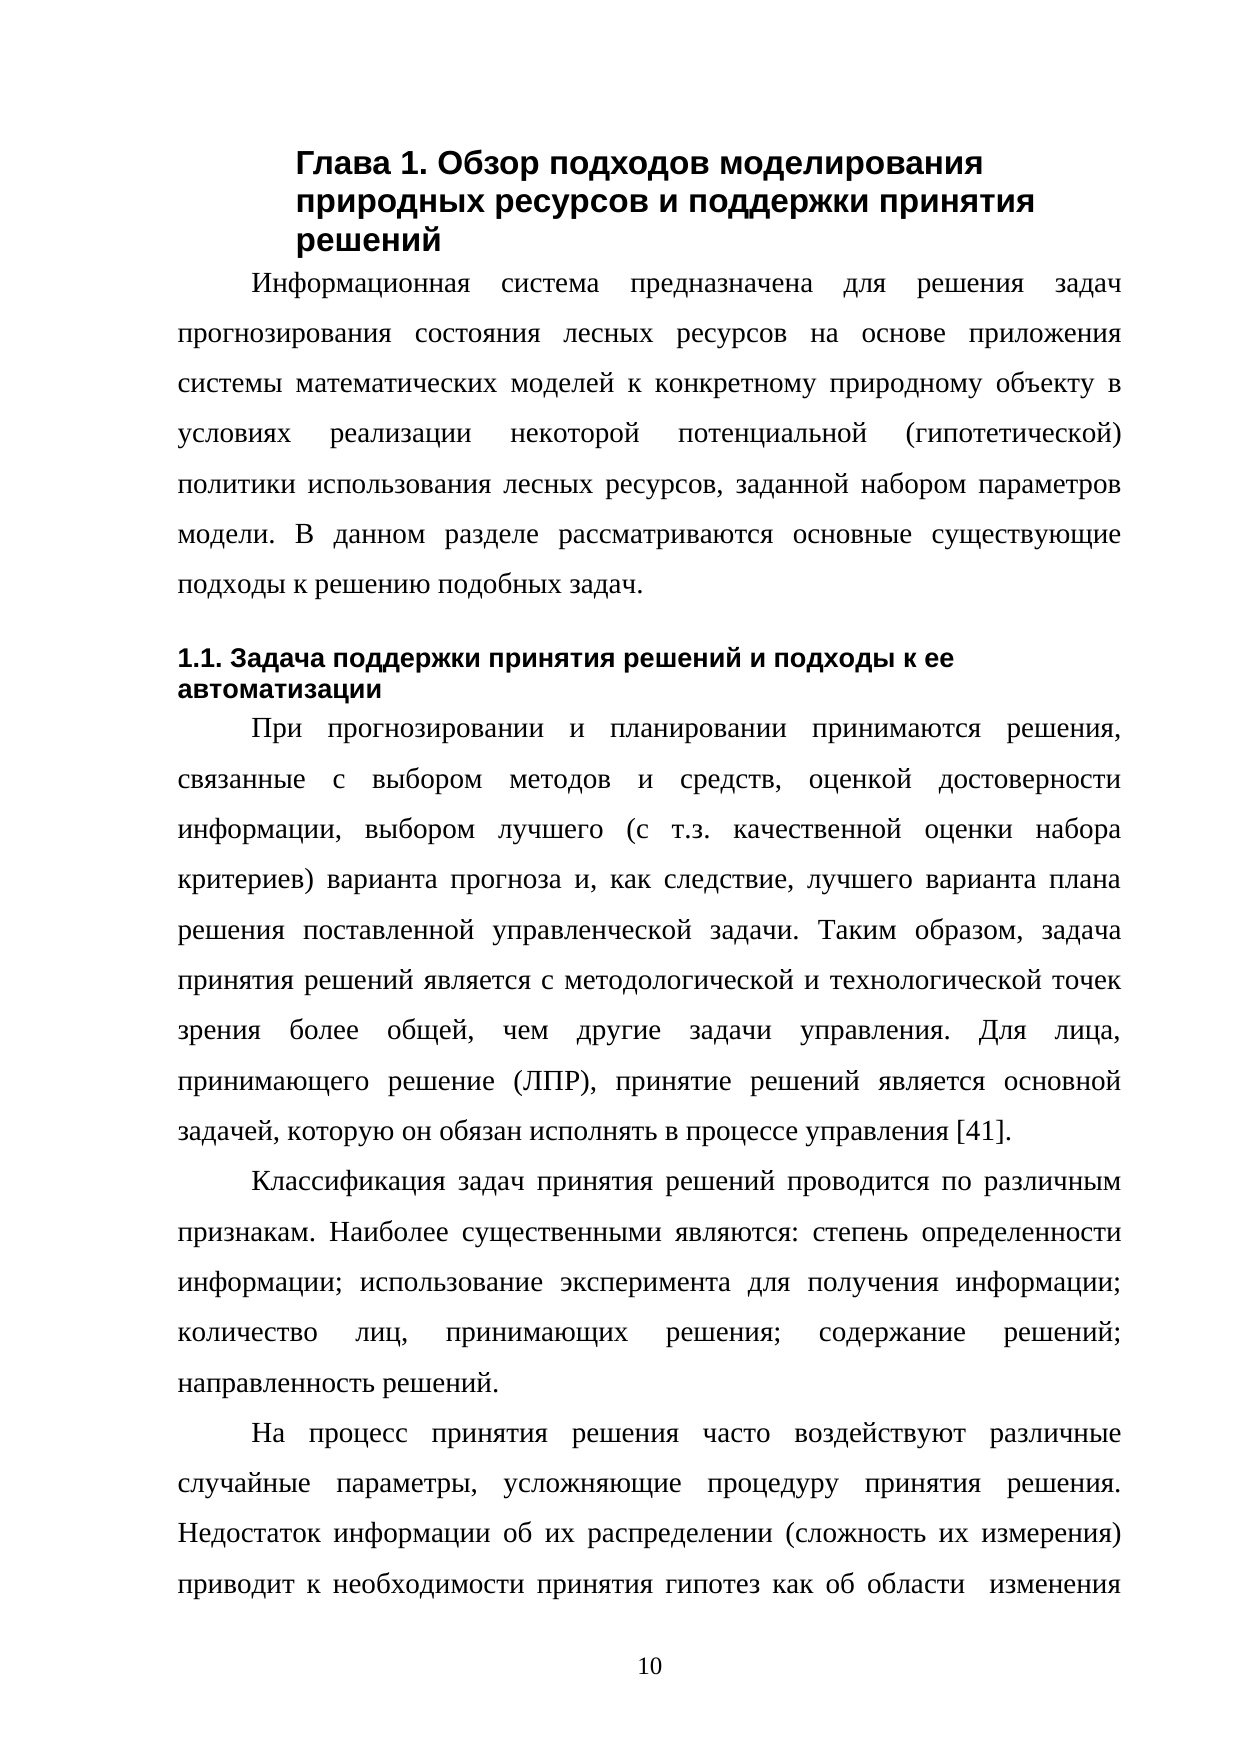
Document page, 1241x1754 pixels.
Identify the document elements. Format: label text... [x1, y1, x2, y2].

subtitle Глава 1. Обзор подходов моделирования природных ресурсов и поддержки принятия решений [295, 143, 1122, 258]
text Классификация задач принятия решений проводится по различным признакам. Наиболее существенными являются: степень определенности информации; использование эксперимента для получения информации; количество лиц, принимающих решения; содержание решений; направленность решений. [177, 1163, 1122, 1398]
text Информационная система предназначена для решения задач прогнозирования состояния лесных ресурсов на основе приложения системы математических моделей к конкретному природному объекту в условиях реализации некоторой потенциальной (гипотетической) политики использования лесных ресурсов, заданной набором параметров модели. В данном разделе рассматриваются основные существующие подходы к решению подобных задач. [177, 265, 1122, 600]
subtitle 1.1. Задача поддержки принятия решений и подходы к ее автоматизации [177, 642, 1122, 704]
text На процесс принятия решения часто воздействуют различные случайные параметры, усложняющие процедуру принятия решения. Недостаток информации об их распределении (сложность их измерения) приводит к необходимости принятия гипотез как об области изменения [177, 1415, 1122, 1599]
text При прогнозировании и планировании принимаются решения, связанные с выбором методов и средств, оценкой достоверности информации, выбором лучшего (с т.з. качественной оценки набора критериев) варианта прогноза и, как следствие, лучшего варианта плана решения поставленной управленческой задачи. Таким образом, задача принятия решений является с методологической и технологической точек зрения более общей, чем другие задачи управления. Для лица, принимающего решение (ЛПР), принятие решений является основной задачей, которую он обязан исполнять в процессе управления [41]. [177, 711, 1122, 1147]
